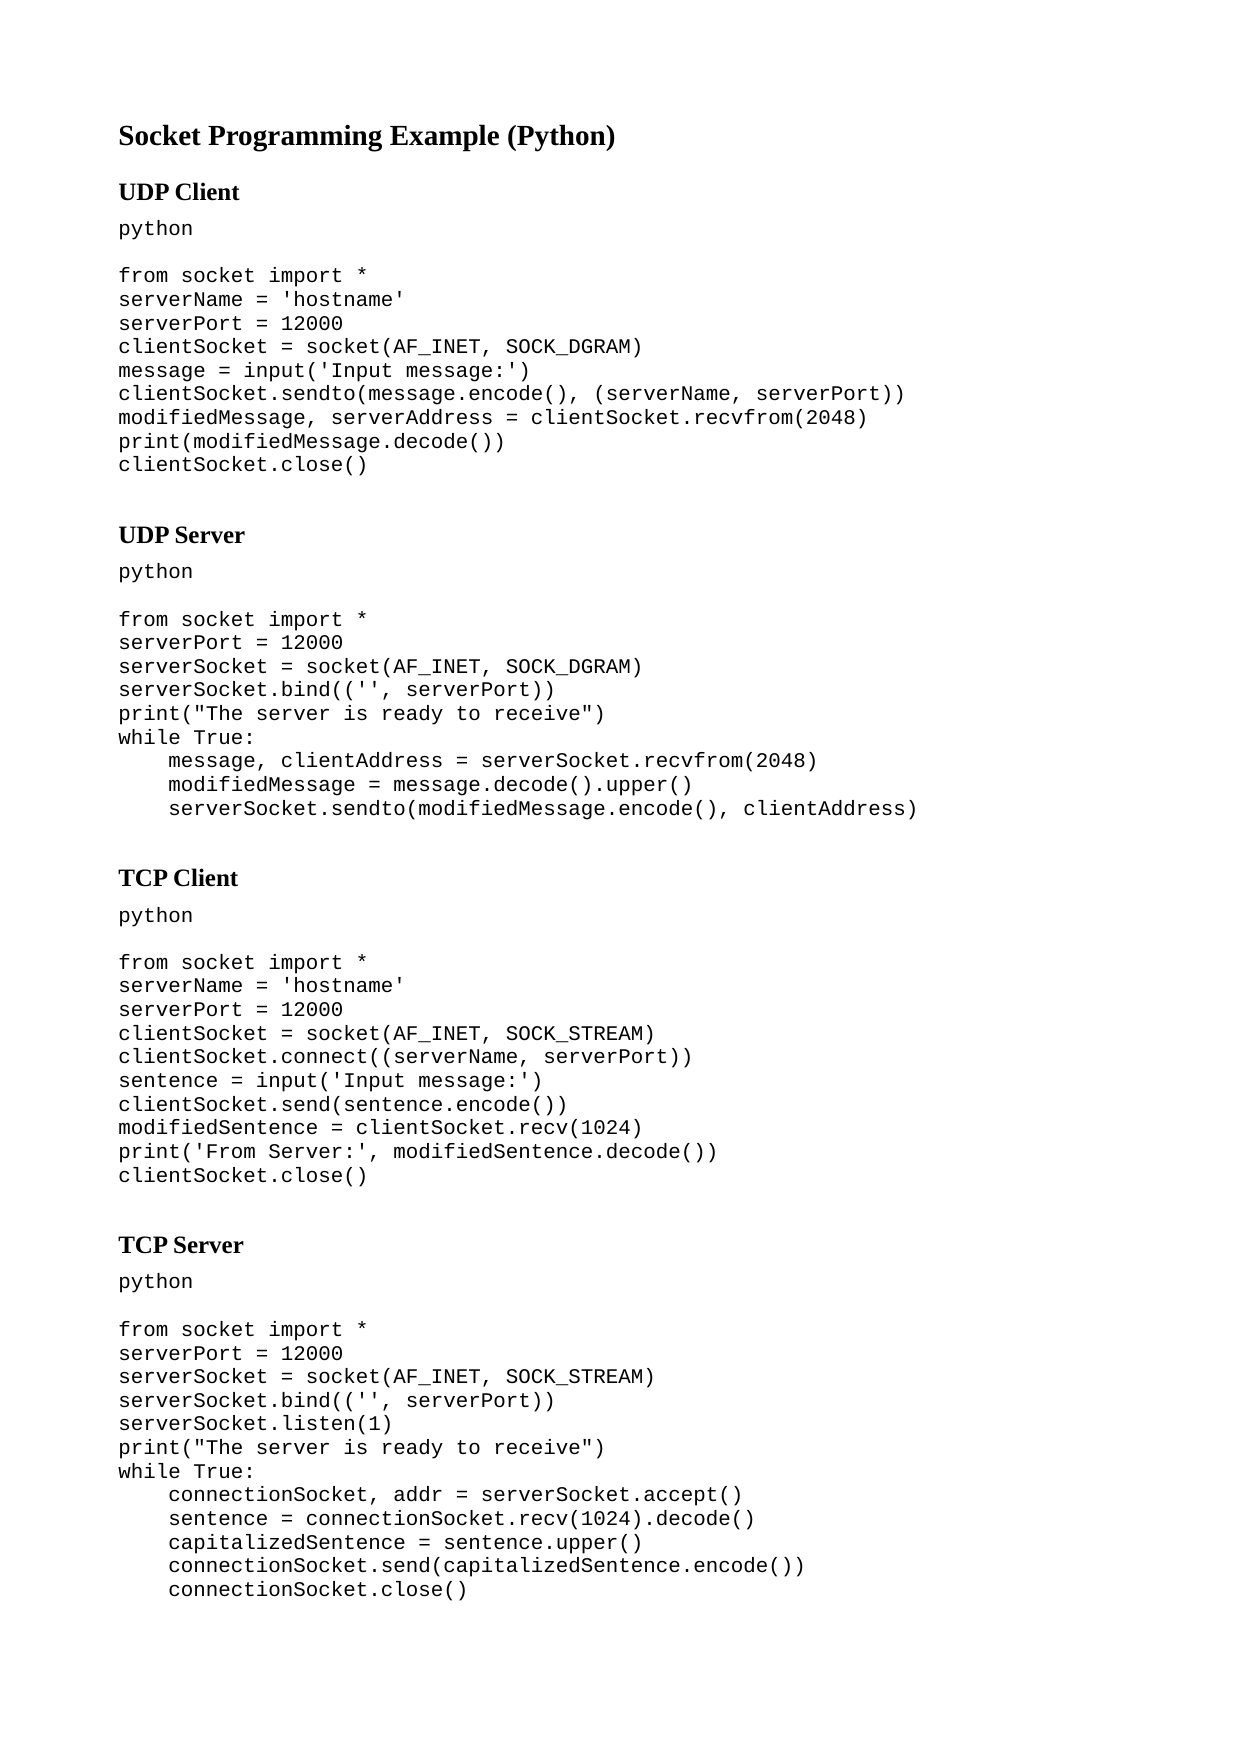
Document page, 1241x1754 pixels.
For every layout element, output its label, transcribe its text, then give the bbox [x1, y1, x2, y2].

text python [118, 904, 1122, 928]
text serverSocket = socket(AF_INET, SOCK_DGRAM) [118, 656, 1122, 679]
text message = input('Input message:') [118, 360, 1122, 383]
text print("The server is ready to receive") [118, 1437, 1122, 1461]
text clientSocket.close() [118, 454, 1122, 478]
subtitle UDP Client [118, 177, 1122, 205]
text serverPort = 12000 [118, 632, 1122, 656]
subtitle UDP Server [118, 520, 1122, 549]
text serverSocket.bind(('', serverPort)) [118, 679, 1122, 703]
text sentence = input('Input message:') [118, 1070, 1122, 1094]
text while True: [118, 1461, 1122, 1484]
text print(modifiedMessage.decode()) [118, 431, 1122, 454]
text modifiedSentence = clientSocket.recv(1024) [118, 1117, 1122, 1141]
text from socket import * [118, 265, 1122, 289]
text connectionSocket, addr = serverSocket.accept() [118, 1484, 1122, 1508]
text print('From Server:', modifiedSentence.decode()) [118, 1141, 1122, 1165]
text serverSocket.bind(('', serverPort)) [118, 1390, 1122, 1413]
text clientSocket.connect((serverName, serverPort)) [118, 1046, 1122, 1070]
text clientSocket = socket(AF_INET, SOCK_STREAM) [118, 1023, 1122, 1046]
text connectionSocket.send(capitalizedSentence.encode()) [118, 1555, 1122, 1579]
text serverSocket.sendto(modifiedMessage.encode(), clientAddress) [118, 798, 1122, 821]
text serverSocket = socket(AF_INET, SOCK_STREAM) [118, 1366, 1122, 1390]
text serverPort = 12000 [118, 1342, 1122, 1366]
text clientSocket.close() [118, 1165, 1122, 1188]
text modifiedMessage = message.decode().upper() [118, 774, 1122, 798]
subtitle Socket Programming Example (Python) [118, 118, 1122, 152]
text serverPort = 12000 [118, 999, 1122, 1023]
text from socket import * [118, 608, 1122, 632]
subtitle TCP Server [118, 1230, 1122, 1259]
text while True: [118, 727, 1122, 750]
text clientSocket = socket(AF_INET, SOCK_DGRAM) [118, 336, 1122, 360]
text modifiedMessage, serverAddress = clientSocket.recvfrom(2048) [118, 407, 1122, 431]
text python [118, 561, 1122, 585]
text sentence = connectionSocket.recv(1024).decode() [118, 1508, 1122, 1532]
subtitle TCP Client [118, 863, 1122, 892]
text serverSocket.listen(1) [118, 1413, 1122, 1437]
text capitalizedSentence = sentence.upper() [118, 1532, 1122, 1555]
text print("The server is ready to receive") [118, 703, 1122, 727]
text connectionSocket.close() [118, 1579, 1122, 1603]
text serverName = 'hostname' [118, 976, 1122, 999]
text clientSocket.send(sentence.encode()) [118, 1094, 1122, 1117]
text python [118, 218, 1122, 242]
text clientSocket.sendto(message.encode(), (serverName, serverPort)) [118, 383, 1122, 407]
text python [118, 1272, 1122, 1295]
text serverName = 'hostname' [118, 289, 1122, 312]
text from socket import * [118, 952, 1122, 976]
text message, clientAddress = serverSocket.recvfrom(2048) [118, 750, 1122, 774]
text from socket import * [118, 1319, 1122, 1342]
text serverPort = 12000 [118, 312, 1122, 336]
